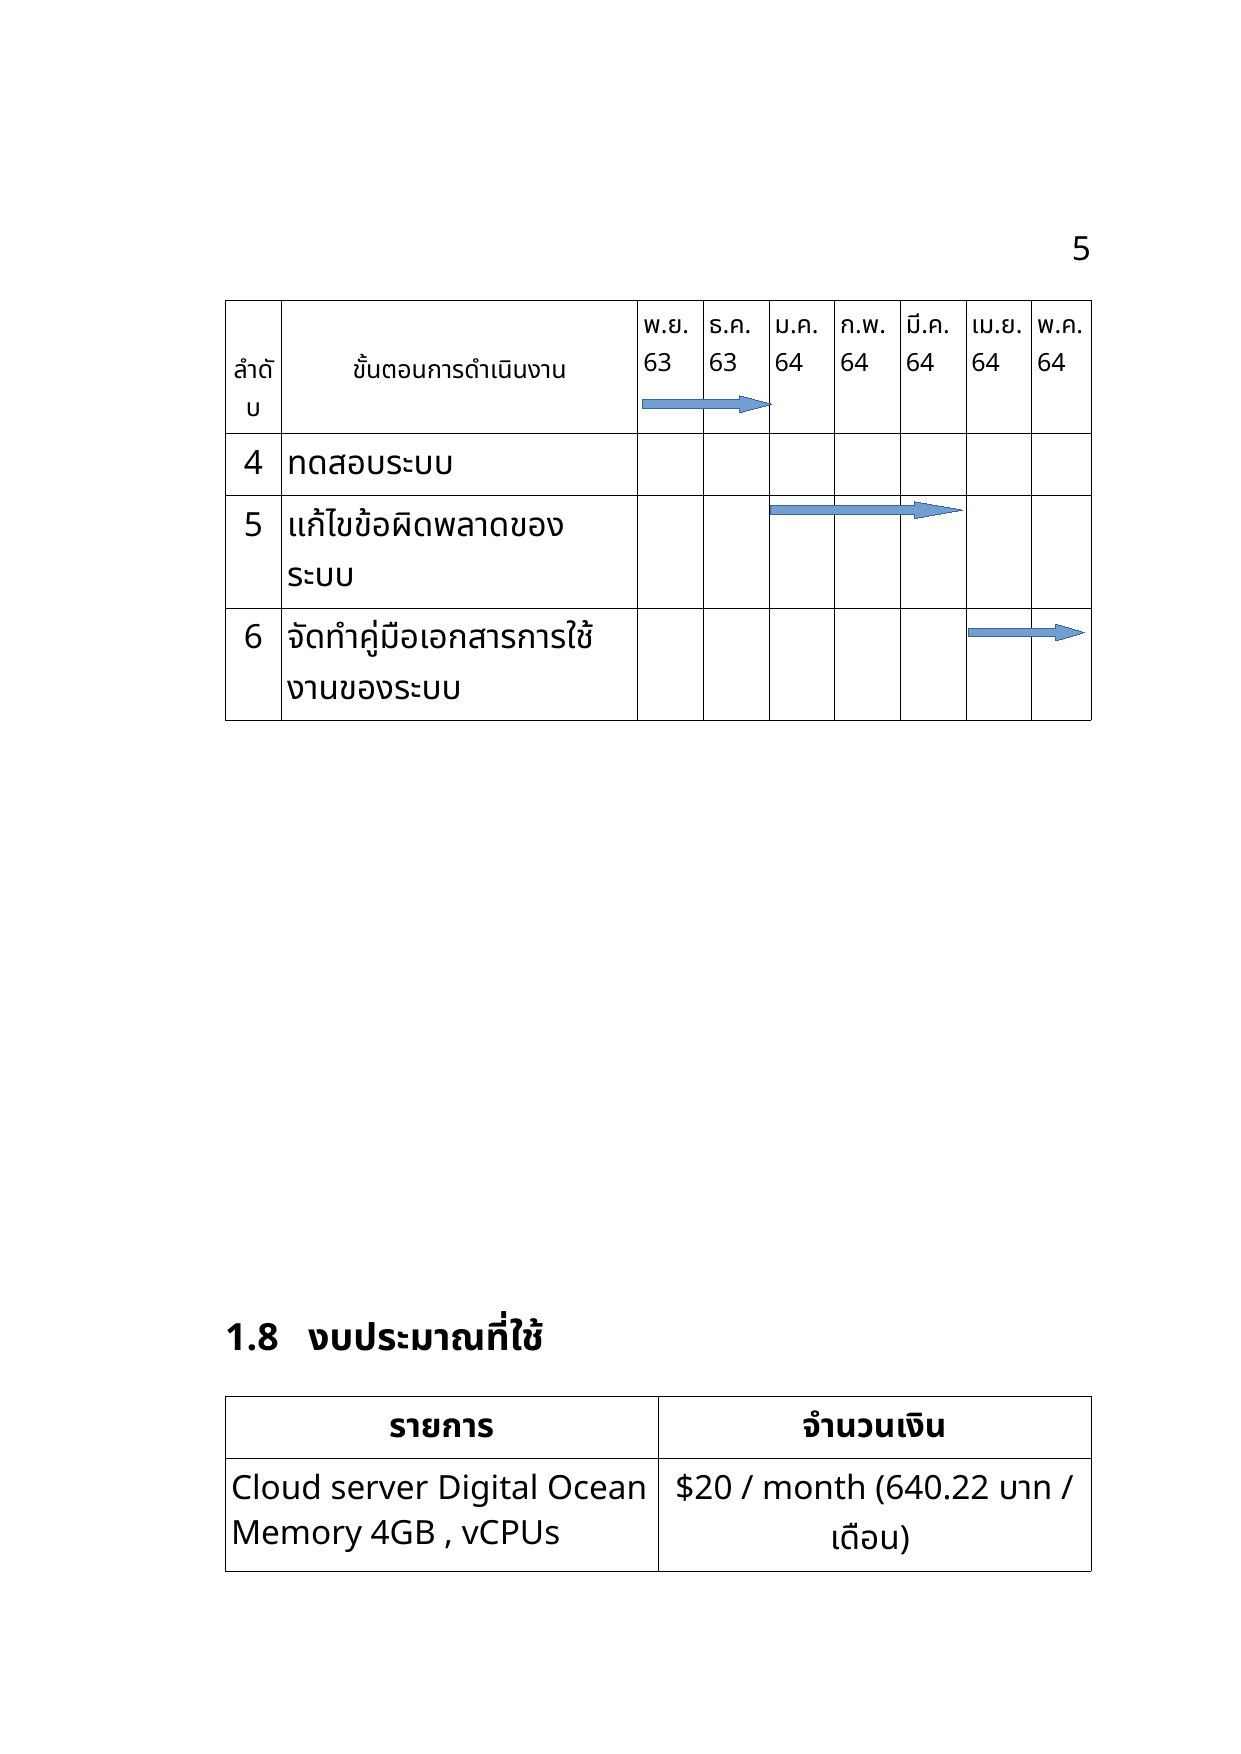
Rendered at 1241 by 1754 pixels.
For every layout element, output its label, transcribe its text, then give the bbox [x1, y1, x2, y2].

table_cell [1032, 496, 1091, 607]
table_cell [835, 515, 900, 607]
table_cell [770, 496, 834, 505]
table_cell [901, 609, 966, 720]
table_cell 4 [226, 434, 281, 495]
table_cell แก้ไขข้อผิดพลาดของระบบ [282, 496, 637, 607]
table_header จำนวนเงิน [659, 1397, 1091, 1458]
table_cell ธ.ค.63 [704, 301, 769, 403]
table_cell ทดสอบระบบ [282, 434, 637, 495]
table_header ลำดับ [226, 301, 281, 433]
table_cell 6 [226, 609, 281, 720]
table_cell [901, 496, 966, 607]
table_cell [638, 434, 703, 495]
table_cell Cloud server Digital Ocean Memory 4GB , vCPUs [226, 1459, 658, 1571]
table_cell ก.พ.64 [835, 301, 900, 433]
table_cell [770, 515, 834, 607]
table_cell [704, 406, 769, 433]
table_cell [901, 434, 966, 495]
table_cell ม.ค.64 [770, 301, 834, 433]
table_cell [770, 434, 834, 495]
table_cell [638, 609, 703, 720]
table_cell [638, 496, 703, 607]
table_cell พ.ค.64 [1032, 301, 1091, 433]
table_cell [704, 434, 769, 495]
table_cell [967, 609, 1031, 720]
table_cell $20 / month (640.22 บาท / เดือน) [659, 1459, 1091, 1571]
table_cell [1032, 434, 1091, 495]
table_cell [1032, 609, 1091, 720]
table_cell จัดทำคู่มือเอกสารการใช้งานของระบบ [282, 609, 637, 720]
table_cell พ.ย.63 [638, 301, 703, 433]
table_cell [835, 496, 900, 505]
table_cell มี.ค.64 [901, 301, 966, 433]
table_cell [704, 496, 769, 607]
table_header รายการ [226, 1397, 658, 1458]
table_cell 5 [226, 496, 281, 607]
text 1.8 งบประมาณที่ใช้ [225, 1310, 1091, 1367]
table_header ขั้นตอนการดำเนินงาน [282, 301, 637, 433]
table_cell [770, 609, 834, 720]
table_cell [704, 609, 769, 720]
table_cell [967, 434, 1031, 495]
table_cell เม.ย.64 [967, 301, 1031, 433]
table_cell [835, 434, 900, 495]
table_cell [835, 609, 900, 720]
table_cell [967, 496, 1031, 607]
